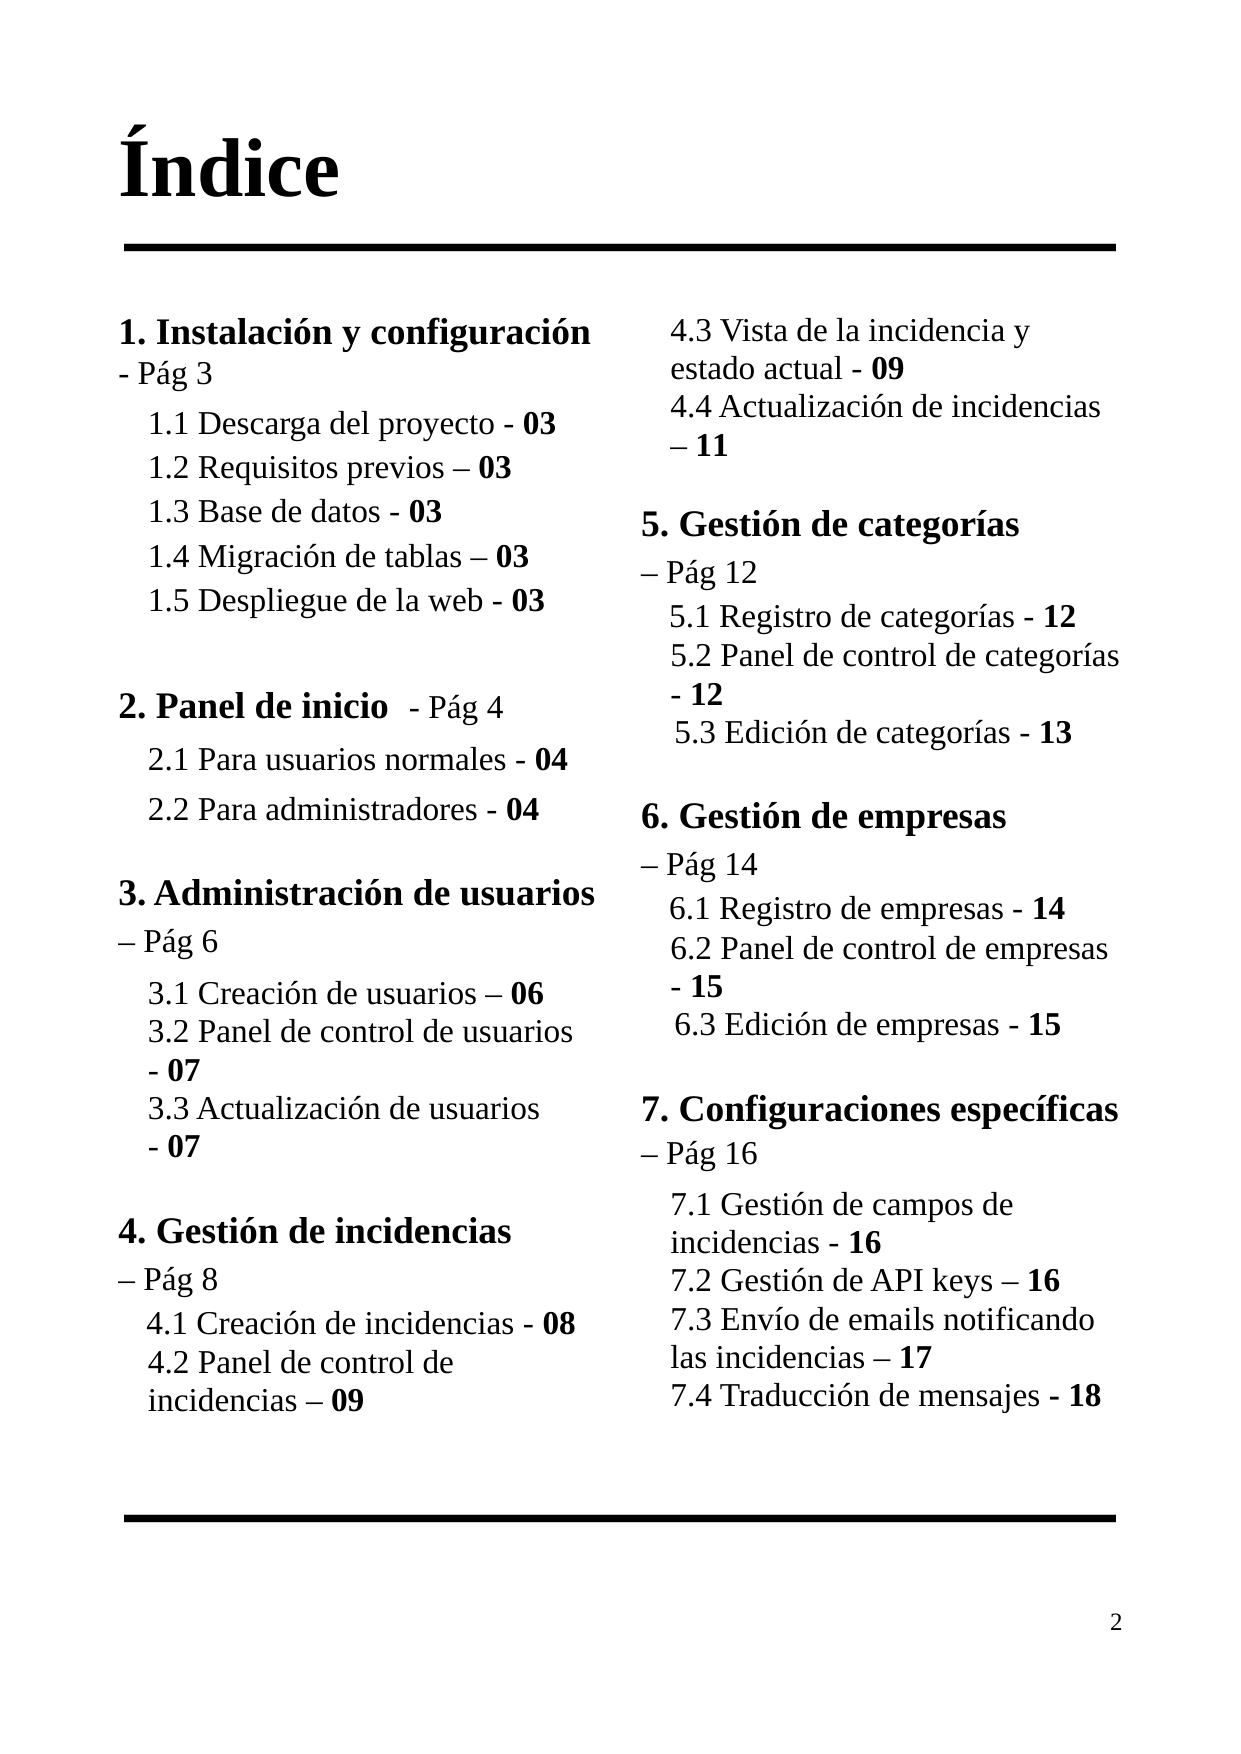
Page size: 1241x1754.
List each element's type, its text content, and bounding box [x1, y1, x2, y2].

text 5.2 Panel de control de categorías - 12 [670, 636, 1122, 712]
text 6. Gestión de empresas [641, 794, 1122, 837]
picture [238, 464, 246, 477]
text 5.3 Edición de categorías - 13 [641, 712, 1122, 751]
picture [725, 1281, 738, 1290]
text 1.4 Migración de tablas – 03 [148, 536, 599, 574]
text - 07 [148, 1127, 599, 1165]
text 3.3 Actualización de usuarios [148, 1088, 599, 1127]
text - 07 [148, 1050, 599, 1088]
text 6.1 Registro de empresas - 14 [641, 885, 1122, 928]
text 7.1 Gestión de campos de incidencias - 16 [670, 1184, 1122, 1261]
text 1.3 Base de datos - 03 [148, 492, 599, 530]
picture [836, 1281, 844, 1290]
text 7. Configuraciones específicas – Pág 16 [641, 1086, 1122, 1172]
text - 15 [670, 966, 1122, 1004]
text 3.2 Panel de control de usuarios [148, 1012, 599, 1050]
text – Pág 14 [641, 837, 1122, 885]
picture [351, 464, 358, 477]
picture [0, 1281, 1241, 1754]
picture [1049, 1281, 1054, 1290]
text 2.2 Para administradores - 04 [148, 789, 599, 827]
picture [180, 1290, 189, 1296]
text 4. Gestión de incidencias [118, 1208, 599, 1251]
text – Pág 8 [118, 1251, 599, 1281]
text 6.2 Panel de control de empresas [670, 928, 1122, 966]
text 3.1 Creación de usuarios – 06 [148, 973, 599, 1012]
text 6.3 Edición de empresas - 15 [641, 1004, 1122, 1043]
picture [0, 10, 1241, 483]
text 5. Gestión de categorías [641, 501, 1122, 544]
text 7.2 Gestión de API keys – 16 [670, 1261, 1122, 1281]
text 5.1 Registro de categorías - 12 [641, 592, 1122, 636]
text 1.5 Despliegue de la web - 03 [148, 580, 599, 618]
text 2. Panel de inicio - Pág 4 [118, 679, 599, 727]
text – Pág 12 [641, 544, 1122, 592]
picture [205, 1281, 213, 1289]
text 2.1 Para usuarios normales - 04 [148, 739, 599, 777]
text 3. Administración de usuarios – Pág 6 [118, 871, 599, 962]
picture [794, 1281, 802, 1290]
